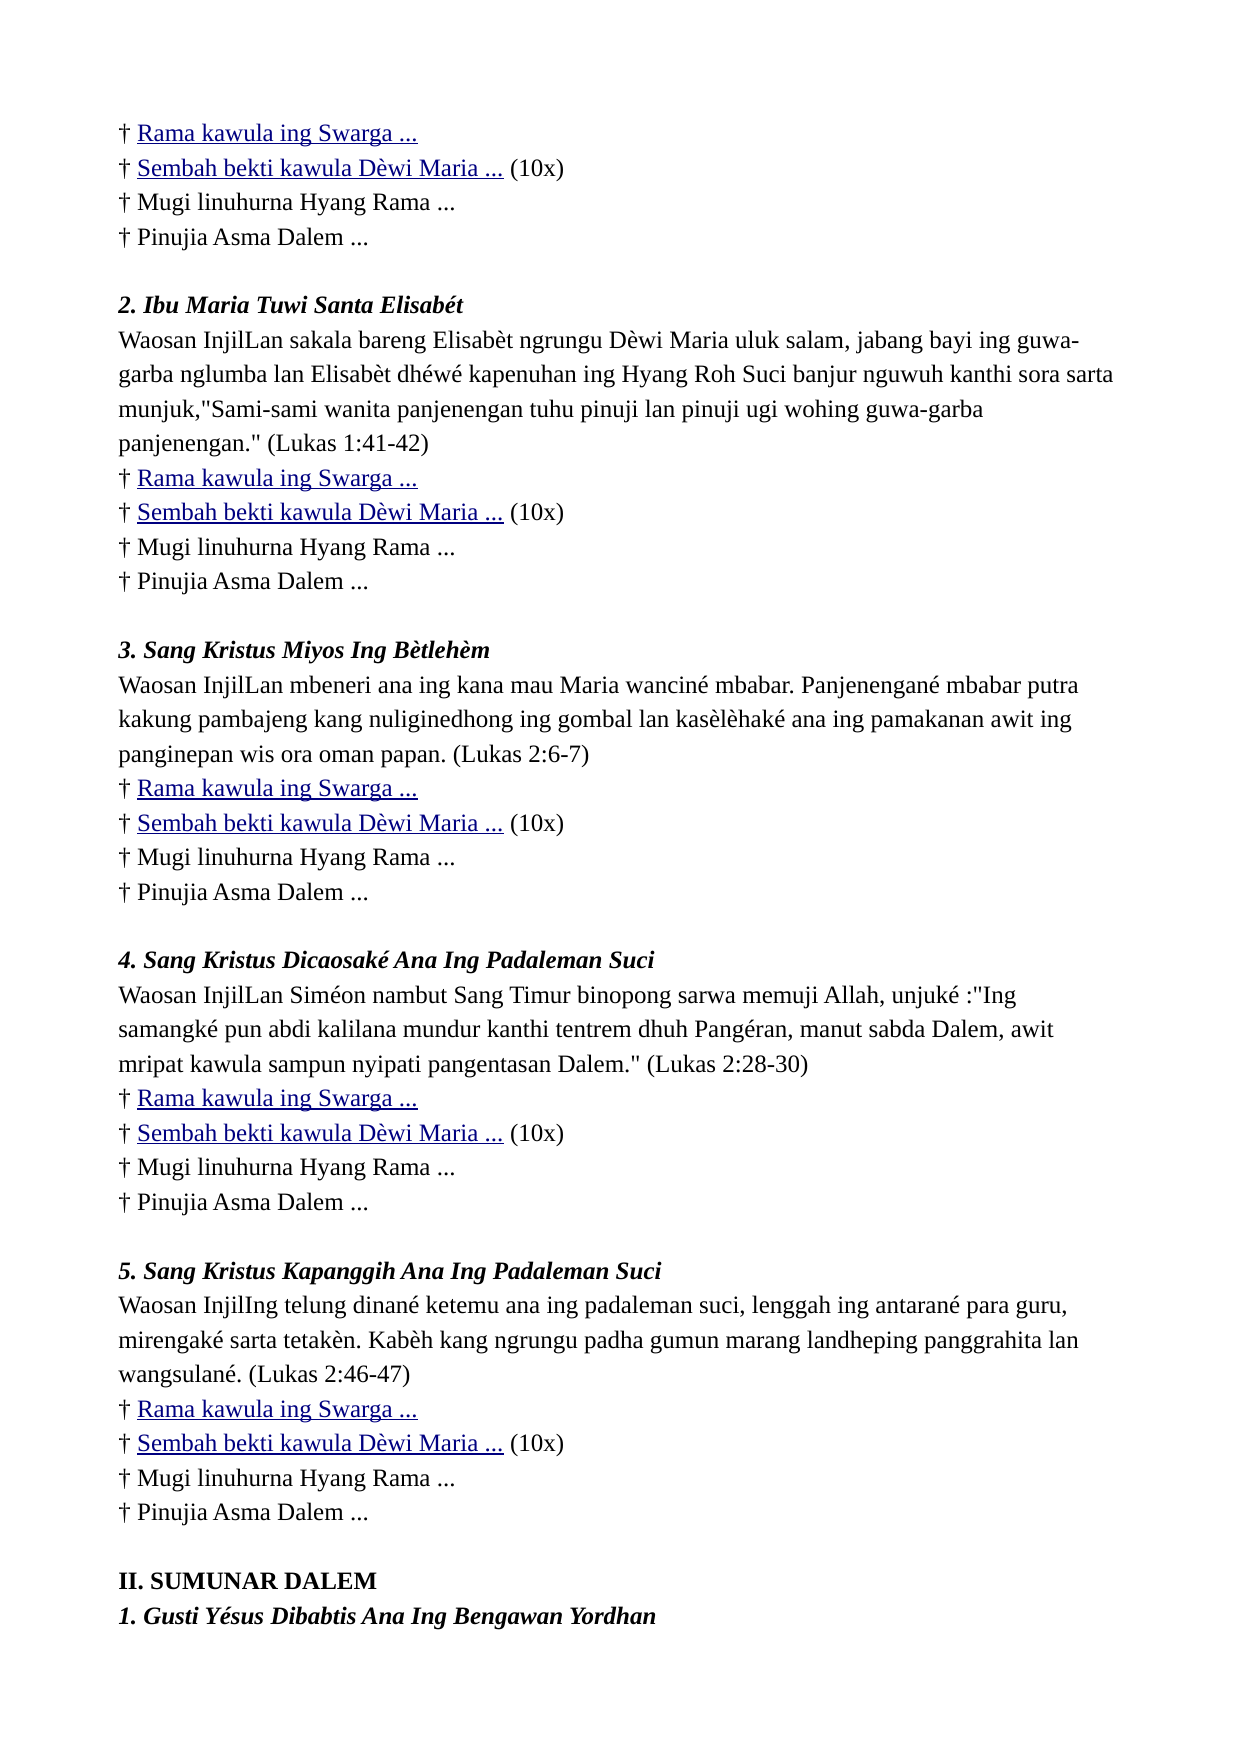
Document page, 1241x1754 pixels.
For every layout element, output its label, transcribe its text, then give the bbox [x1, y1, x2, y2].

text † Rama kawula ing Swarga ... † Sembah bekti kawula Dèwi Maria ... (10x) † Mugi linuhurna Hyang Rama ... † Pinujia Asma Dalem ... 2. Ibu Maria Tuwi Santa Elisabét Waosan InjilLan sakala bareng Elisabèt ngrungu Dèwi Maria uluk salam, jabang bayi ing guwa-garba nglumba lan Elisabèt dhéwé kapenuhan ing Hyang Roh Suci banjur nguwuh kanthi sora sarta munjuk,"Sami-sami wanita panjenengan tuhu pinuji lan pinuji ugi wohing guwa-garba panjenengan." (Lukas 1:41-42) † Rama kawula ing Swarga ... † Sembah bekti kawula Dèwi Maria ... (10x) † Mugi linuhurna Hyang Rama ... † Pinujia Asma Dalem ... 3. Sang Kristus Miyos Ing Bètlehèm Waosan InjilLan mbeneri ana ing kana mau Maria wanciné mbabar. Panjenengané mbabar putra kakung pambajeng kang nuliginedhong ing gombal lan kasèlèhaké ana ing pamakanan awit ing panginepan wis ora oman papan. (Lukas 2:6-7) † Rama kawula ing Swarga ... † Sembah bekti kawula Dèwi Maria ... (10x) † Mugi linuhurna Hyang Rama ... † Pinujia Asma Dalem ... 4. Sang Kristus Dicaosaké Ana Ing Padaleman Suci Waosan InjilLan Siméon nambut Sang Timur binopong sarwa memuji Allah, unjuké :"Ing samangké pun abdi kalilana mundur kanthi tentrem dhuh Pangéran, manut sabda Dalem, awit mripat kawula sampun nyipati pangentasan Dalem." (Lukas 2:28-30) † Rama kawula ing Swarga ... † Sembah bekti kawula Dèwi Maria ... (10x) † Mugi linuhurna Hyang Rama ... † Pinujia Asma Dalem ... 5. Sang Kristus Kapanggih Ana Ing Padaleman Suci Waosan InjilIng telung dinané ketemu ana ing padaleman suci, lenggah ing antarané para guru, mirengaké sarta tetakèn. Kabèh kang ngrungu padha gumun marang landheping panggrahita lan wangsulané. (Lukas 2:46-47) † Rama kawula ing Swarga ... † Sembah bekti kawula Dèwi Maria ... (10x) † Mugi linuhurna Hyang Rama ... † Pinujia Asma Dalem ... II. SUMUNAR DALEM 1. Gusti Yésus Dibabtis Ana Ing Bengawan Yordhan [118, 118, 1122, 1629]
